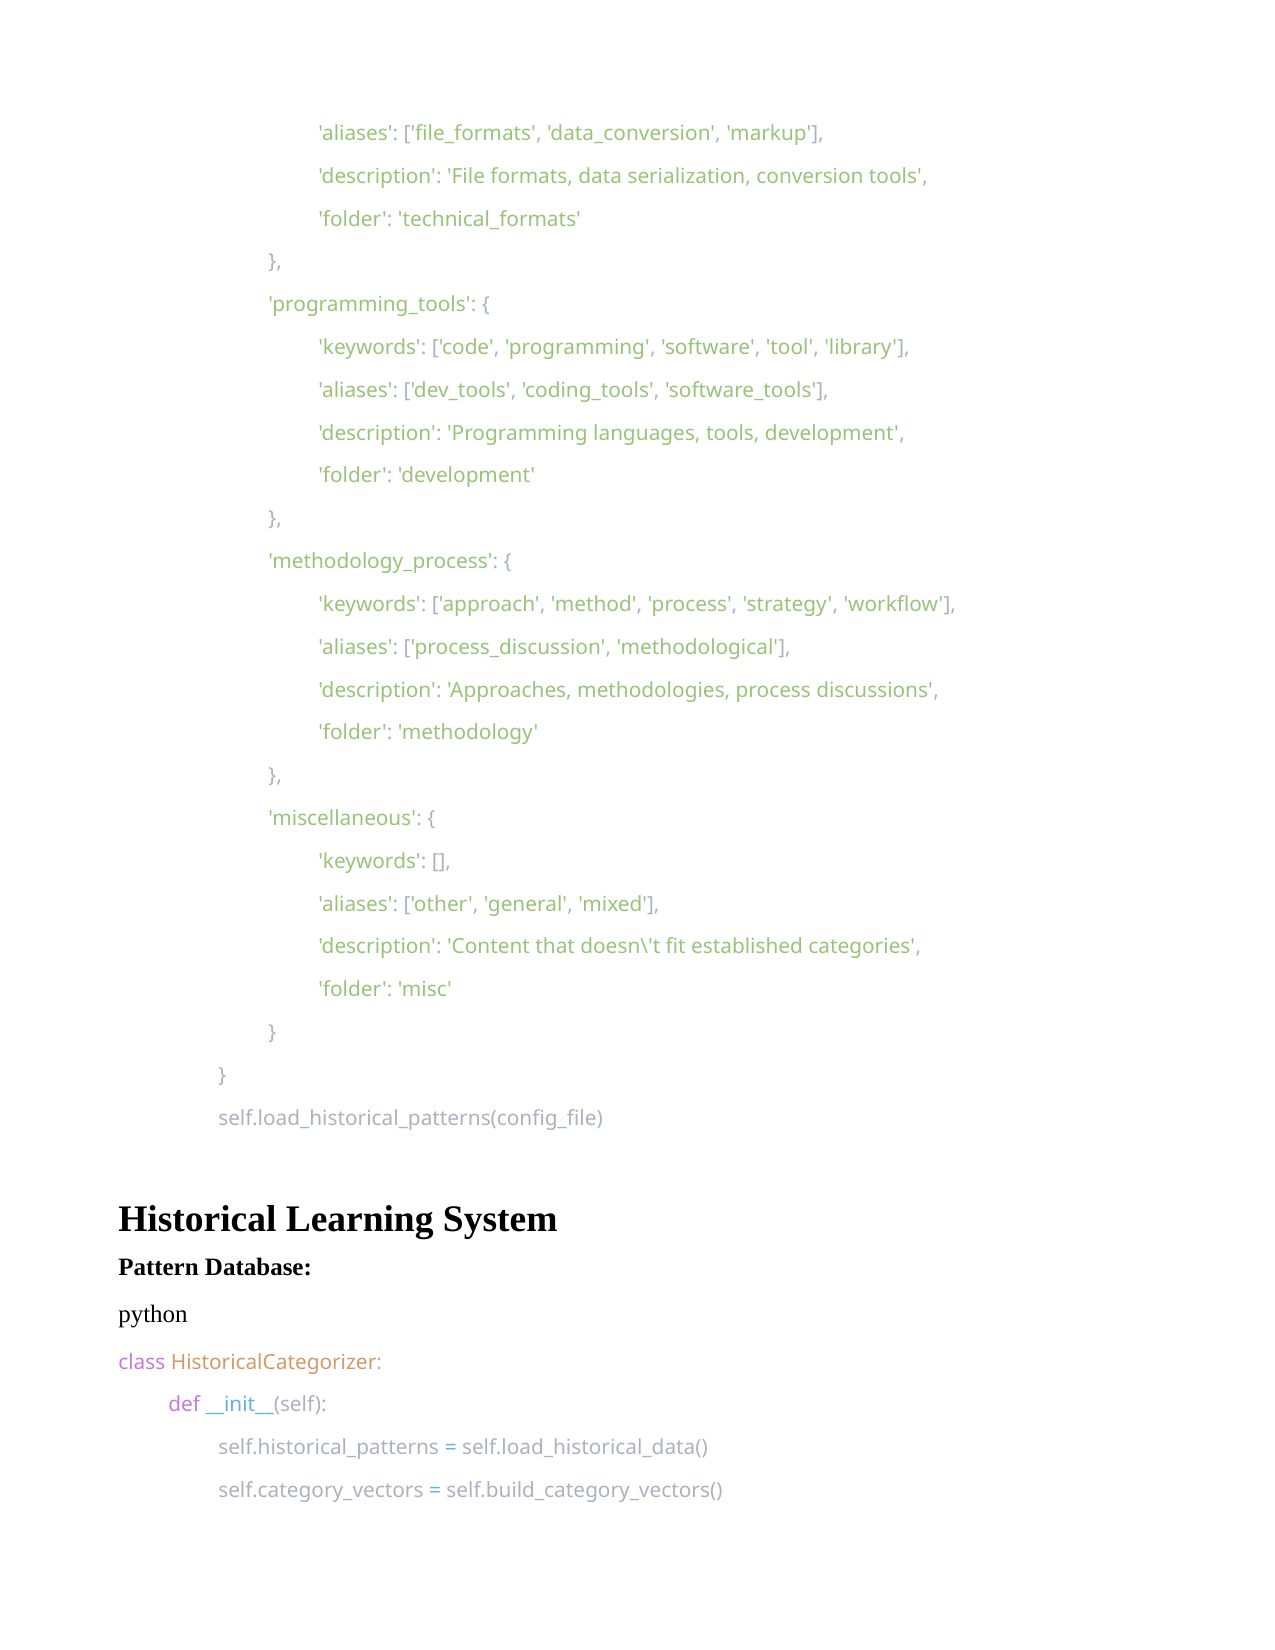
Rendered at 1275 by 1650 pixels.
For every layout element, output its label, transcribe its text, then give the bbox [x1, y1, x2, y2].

text 'description': 'Approaches, methodologies, process discussions', [118, 675, 1157, 703]
text 'folder': 'methodology' [118, 717, 1157, 746]
text 'description': 'Programming languages, tools, development', [118, 418, 1157, 446]
text python [118, 1299, 1157, 1328]
text def __init__(self): [118, 1389, 1157, 1418]
text 'aliases': ['process_discussion', 'methodological'], [118, 632, 1157, 660]
text 'folder': 'technical_formats' [118, 204, 1157, 232]
text }, [118, 247, 1157, 275]
text } [118, 1060, 1157, 1088]
text 'programming_tools': { [118, 289, 1157, 318]
text 'folder': 'misc' [118, 974, 1157, 1003]
text 'keywords': [], [118, 846, 1157, 874]
text 'folder': 'development' [118, 461, 1157, 489]
text class HistoricalCategorizer: [118, 1347, 1157, 1375]
text self.load_historical_patterns(config_file) [118, 1103, 1157, 1131]
text 'aliases': ['other', 'general', 'mixed'], [118, 889, 1157, 917]
text 'keywords': ['code', 'programming', 'software', 'tool', 'library'], [118, 332, 1157, 361]
text 'description': 'File formats, data serialization, conversion tools', [118, 161, 1157, 189]
text 'miscellaneous': { [118, 803, 1157, 832]
text 'keywords': ['approach', 'method', 'process', 'strategy', 'workflow'], [118, 589, 1157, 618]
text 'description': 'Content that doesn\'t fit established categories', [118, 932, 1157, 960]
subtitle Historical Learning System [118, 1196, 1157, 1239]
text Pattern Database: [118, 1252, 1157, 1280]
text 'aliases': ['dev_tools', 'coding_tools', 'software_tools'], [118, 375, 1157, 403]
text 'aliases': ['file_formats', 'data_conversion', 'markup'], [118, 118, 1157, 147]
text self.category_vectors = self.build_category_vectors() [118, 1475, 1157, 1503]
text 'methodology_process': { [118, 546, 1157, 575]
text } [118, 1017, 1157, 1046]
text }, [118, 503, 1157, 532]
text }, [118, 760, 1157, 789]
text self.historical_patterns = self.load_historical_data() [118, 1432, 1157, 1461]
